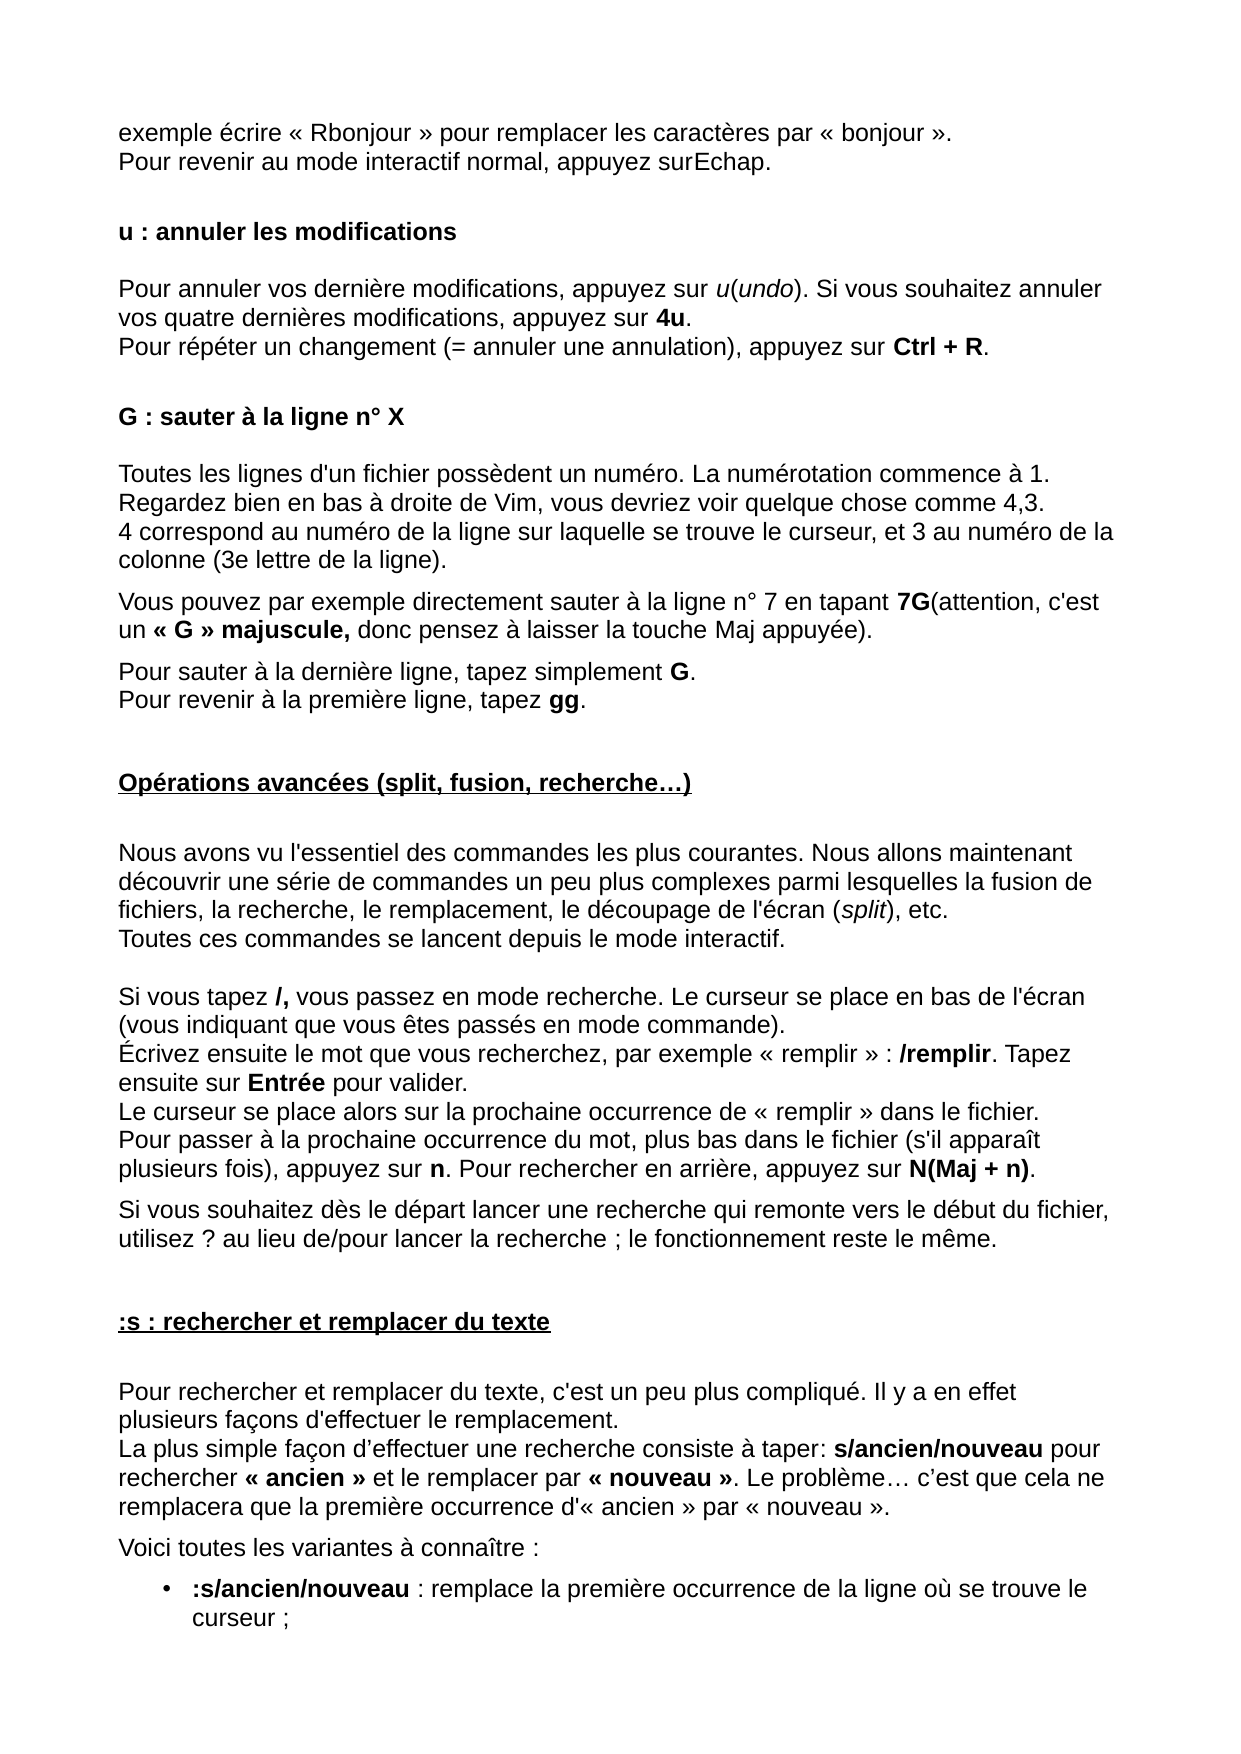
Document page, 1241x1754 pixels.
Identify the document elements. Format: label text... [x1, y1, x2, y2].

list :s/ancien/nouveau : remplace la première occurrence de la ligne où se trouve le curseur ; [162, 1574, 1122, 1632]
text ﻿ [118, 188, 1122, 217]
text Si vous souhaitez dès le départ lancer une recherche qui remonte vers le début du fichier, utilisez ? au lieu de/pour lancer la recherche ; le fonctionnement reste le même. [118, 1195, 1122, 1253]
text ﻿Toutes les lignes d'un fichier possèdent un numéro. La numérotation commence à 1. [118, 459, 1122, 488]
text ﻿Pour rechercher et remplacer du texte, c'est un peu plus compliqué. Il y a en effet plusieurs façons d'effectuer le remplacement. [118, 1376, 1122, 1434]
text Pour annuler vos dernière modifications, appuyez sur u(undo). Si vous souhaitez annuler vos quatre dernières modifications, appuyez sur 4u. [118, 274, 1122, 332]
text exemple écrire « Rbonjour » pour remplacer les caractères par « bonjour ». Pour revenir au mode interactif normal, appuyez surEchap. [118, 118, 1122, 176]
text Pour sauter à la dernière ligne, tapez simplement G. Pour revenir à la première ligne, tapez gg. [118, 656, 1122, 714]
text u : annuler les modifications [118, 217, 1122, 246]
text ﻿Si vous tapez /, vous passez en mode recherche. Le curseur se place en bas de l'écran (vous indiquant que vous êtes passés en mode commande). Écrivez ensuite le mot que vous recherchez, par exemple « remplir » : /remplir. Tapez ensuite sur Entrée pour valider. [118, 981, 1122, 1096]
text G : sauter à la ligne n° X [118, 401, 1122, 430]
text ﻿Nous avons vu l'essentiel des commandes les plus courantes. Nous allons maintenant découvrir une série de commandes un peu plus complexes parmi lesquelles la fusion de fichiers, la recherche, le remplacement, le découpage de l'écran (split), etc. ﻿Toutes ces commandes se lancent depuis le mode interactif. [118, 838, 1122, 953]
text Pour répéter un changement (= annuler une annulation), appuyez sur Ctrl + R. [118, 332, 1122, 361]
text ﻿:s : rechercher et remplacer du texte [118, 1306, 1122, 1335]
text La plus simple façon d’effectuer une recherche consiste à taper: s/ancien/nouveau pour rechercher « ancien » et le remplacer par « nouveau ». Le problème… c’est que cela ne remplacera que la première occurrence d'« ancien » par « nouveau ». [118, 1434, 1122, 1520]
text Voici toutes les variantes à connaître : [118, 1533, 1122, 1561]
text ﻿Opérations avancées (split, fusion, recherche…) [118, 768, 1122, 796]
text Le curseur se place alors sur la prochaine occurrence de « remplir » dans le fichier. Pour passer à la prochaine occurrence du mot, plus bas dans le fichier (s'il apparaît plusieurs fois), appuyez sur n. Pour rechercher en arrière, appuyez sur N(Maj + n). [118, 1096, 1122, 1183]
text Vous pouvez par exemple directement sauter à la ligne n° 7 en tapant 7G(attention, c'est un « G » majuscule, donc pensez à laisser la touche Maj appuyée). [118, 586, 1122, 644]
text Regardez bien en bas à droite de Vim, vous devriez voir quelque chose comme 4,3. 4 correspond au numéro de la ligne sur laquelle se trouve le curseur, et 3 au numéro de la colonne (3e lettre de la ligne). [118, 488, 1122, 574]
